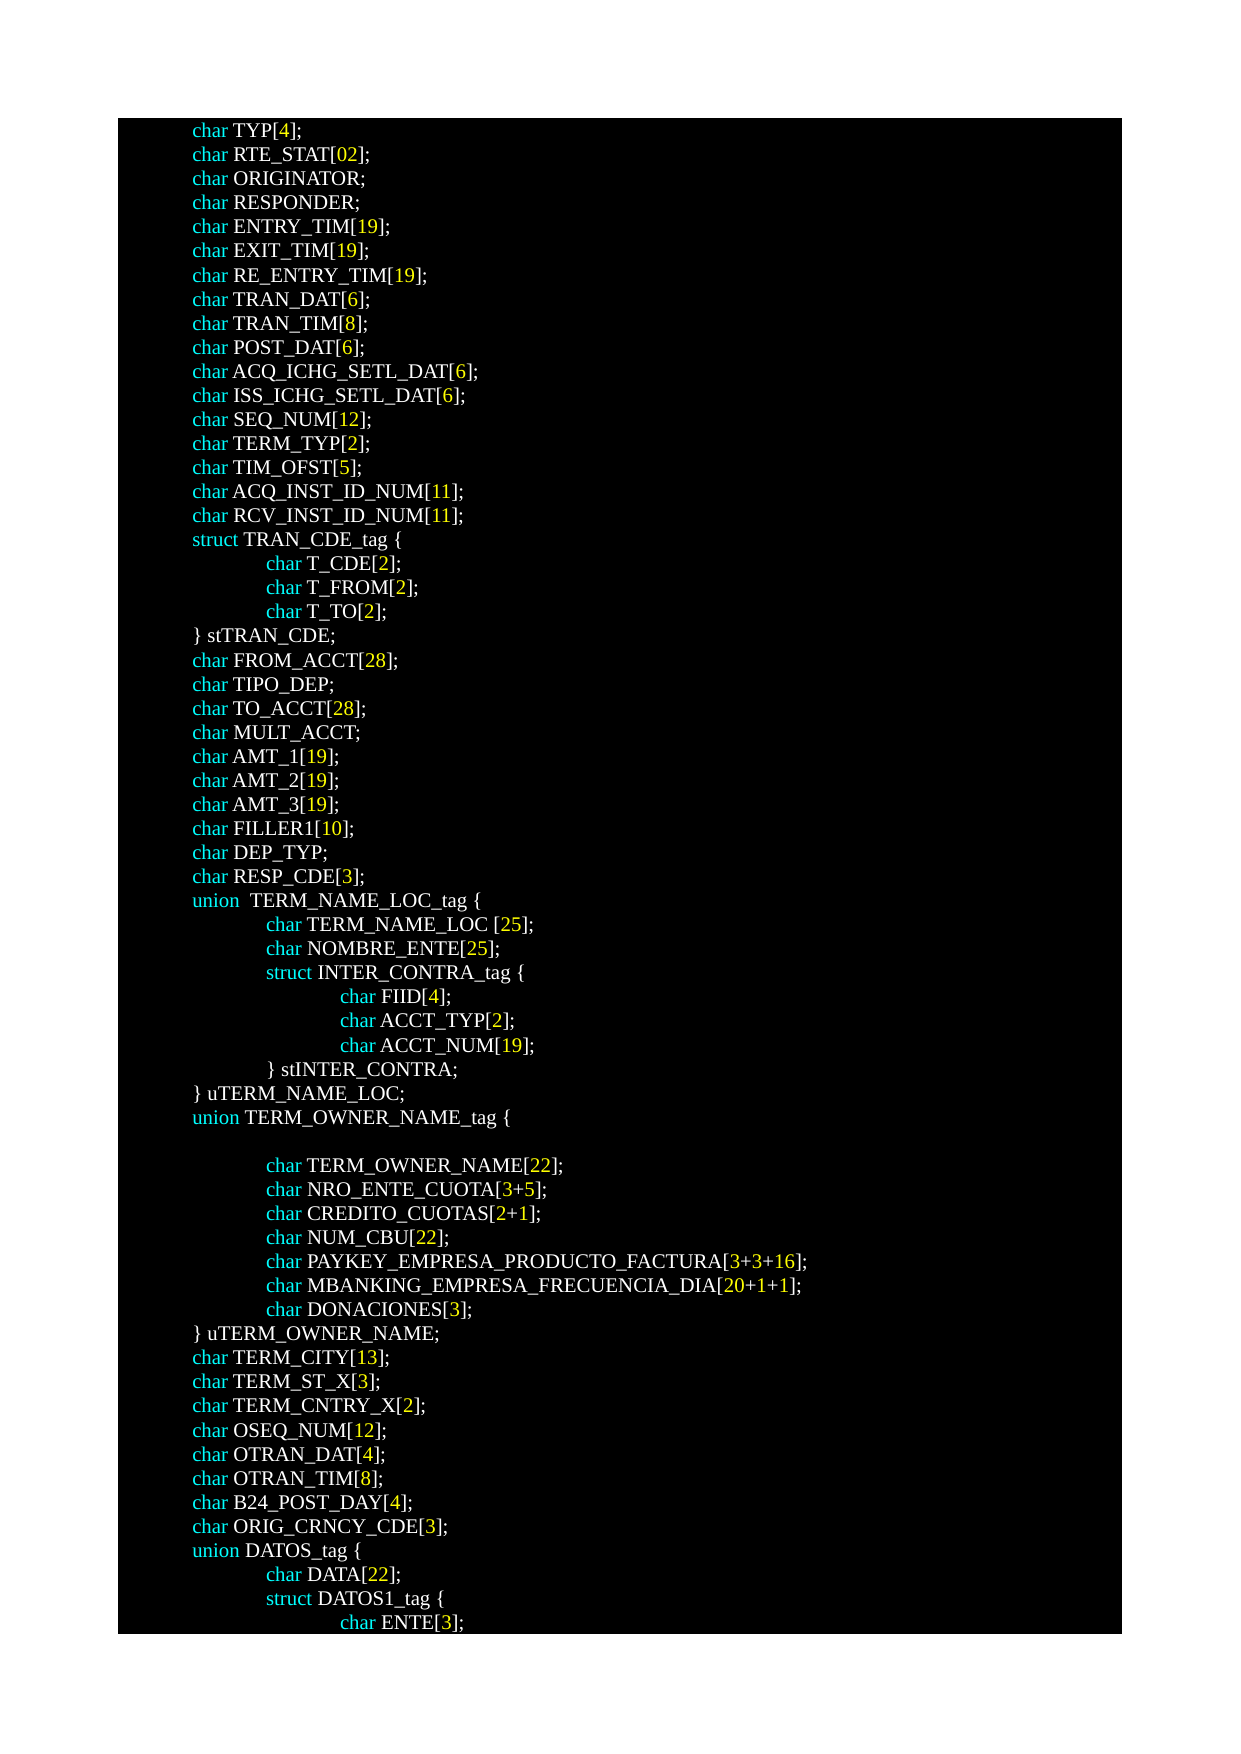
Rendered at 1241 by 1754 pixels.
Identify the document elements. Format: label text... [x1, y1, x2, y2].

text char RESP_CDE[3]; [118, 864, 1122, 888]
text char ORIGINATOR; [118, 166, 1122, 190]
text char NOMBRE_ENTE[25]; [118, 936, 1122, 960]
text char TIPO_DEP; [118, 672, 1122, 696]
text char TRAN_DAT[6]; [118, 287, 1122, 311]
text char TIM_OFST[5]; [118, 455, 1122, 479]
text char EXIT_TIM[19]; [118, 238, 1122, 262]
text char TYP[4]; [118, 118, 1122, 142]
text char TRAN_TIM[8]; [118, 311, 1122, 335]
text char DEP_TYP; [118, 840, 1122, 864]
text char B24_POST_DAY[4]; [118, 1490, 1122, 1514]
text char OTRAN_DAT[4]; [118, 1442, 1122, 1466]
text char NUM_CBU[22]; [118, 1225, 1122, 1249]
text char TERM_CNTRY_X[2]; [118, 1393, 1122, 1417]
text char TERM_TYP[2]; [118, 431, 1122, 455]
text char TERM_CITY[13]; [118, 1345, 1122, 1369]
text char CREDITO_CUOTAS[2+1]; [118, 1201, 1122, 1225]
text } uTERM_OWNER_NAME; [118, 1321, 1122, 1345]
text char T_TO[2]; [118, 599, 1122, 623]
text union TERM_OWNER_NAME_tag { [118, 1105, 1122, 1129]
text char AMT_2[19]; [118, 768, 1122, 792]
text char ENTE[3]; [118, 1610, 1122, 1634]
text } stTRAN_CDE; [118, 623, 1122, 647]
text char ACQ_ICHG_SETL_DAT[6]; [118, 359, 1122, 383]
text char DATA[22]; [118, 1562, 1122, 1586]
text char RE_ENTRY_TIM[19]; [118, 262, 1122, 287]
text char TERM_ST_X[3]; [118, 1369, 1122, 1393]
text char FILLER1[10]; [118, 816, 1122, 840]
text char POST_DAT[6]; [118, 335, 1122, 359]
text char ORIG_CRNCY_CDE[3]; [118, 1514, 1122, 1538]
text char ISS_ICHG_SETL_DAT[6]; [118, 383, 1122, 407]
text char AMT_1[19]; [118, 744, 1122, 768]
text struct INTER_CONTRA_tag { [118, 960, 1122, 984]
text char TERM_NAME_LOC [25]; [118, 912, 1122, 936]
text struct TRAN_CDE_tag { [118, 527, 1122, 551]
text union TERM_NAME_LOC_tag { [118, 888, 1122, 912]
text union DATOS_tag { [118, 1538, 1122, 1562]
text char TERM_OWNER_NAME[22]; [118, 1153, 1122, 1177]
text char RESPONDER; [118, 190, 1122, 214]
text char SEQ_NUM[12]; [118, 407, 1122, 431]
text } stINTER_CONTRA; [118, 1057, 1122, 1081]
text char T_FROM[2]; [118, 575, 1122, 599]
text char OSEQ_NUM[12]; [118, 1417, 1122, 1442]
text char ACCT_TYP[2]; [118, 1008, 1122, 1032]
text char RTE_STAT[02]; [118, 142, 1122, 166]
text char NRO_ENTE_CUOTA[3+5]; [118, 1177, 1122, 1201]
text char AMT_3[19]; [118, 792, 1122, 816]
text char ENTRY_TIM[19]; [118, 214, 1122, 238]
text char ACCT_NUM[19]; [118, 1032, 1122, 1057]
text char OTRAN_TIM[8]; [118, 1466, 1122, 1490]
text char T_CDE[2]; [118, 551, 1122, 575]
text char MULT_ACCT; [118, 720, 1122, 744]
text char MBANKING_EMPRESA_FRECUENCIA_DIA[20+1+1]; [118, 1273, 1122, 1297]
text char PAYKEY_EMPRESA_PRODUCTO_FACTURA[3+3+16]; [118, 1249, 1122, 1273]
text } uTERM_NAME_LOC; [118, 1081, 1122, 1105]
text char ACQ_INST_ID_NUM[11]; [118, 479, 1122, 503]
text char TO_ACCT[28]; [118, 696, 1122, 720]
text char FROM_ACCT[28]; [118, 647, 1122, 672]
text char FIID[4]; [118, 984, 1122, 1008]
text struct DATOS1_tag { [118, 1586, 1122, 1610]
text char RCV_INST_ID_NUM[11]; [118, 503, 1122, 527]
text char DONACIONES[3]; [118, 1297, 1122, 1321]
